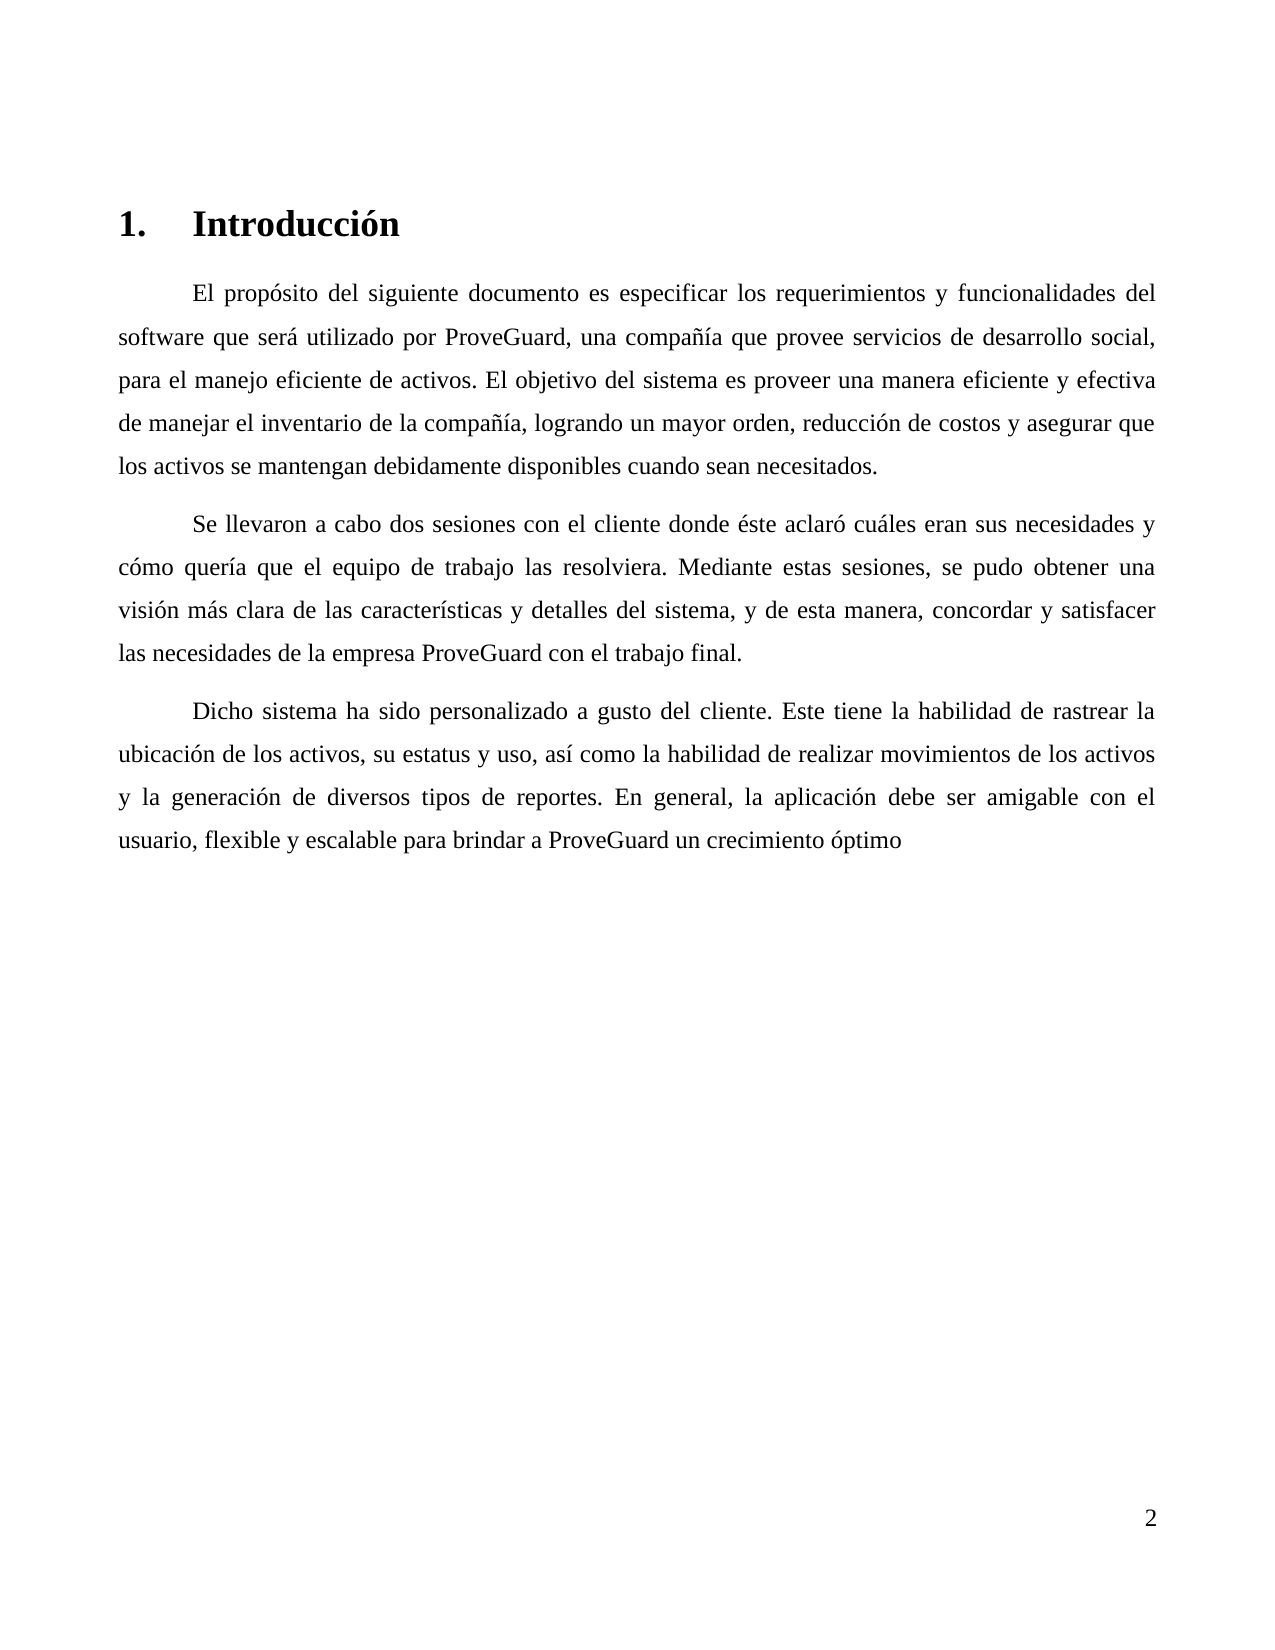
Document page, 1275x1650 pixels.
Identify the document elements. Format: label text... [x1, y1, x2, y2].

text El propósito del siguiente documento es especificar los requerimientos y funcionalidades del software que será utilizado por ProveGuard, una compañía que provee servicios de desarrollo social, para el manejo eficiente de activos. El objetivo del sistema es proveer una manera eficiente y efectiva de manejar el inventario de la compañía, logrando un mayor orden, reducción de costos y asegurar que los activos se mantengan debidamente disponibles cuando sean necesitados. [118, 278, 1157, 480]
text Dicho sistema ha sido personalizado a gusto del cliente. Este tiene la habilidad de rastrear la ubicación de los activos, su estatus y uso, así como la habilidad de realizar movimientos de los activos y la generación de diversos tipos de reportes. En general, la aplicación debe ser amigable con el usuario, flexible y escalable para brindar a ProveGuard un crecimiento óptimo [118, 696, 1157, 854]
text Se llevaron a cabo dos sesiones con el cliente donde éste aclaró cuáles eran sus necesidades y cómo quería que el equipo de trabajo las resolviera. Mediante estas sesiones, se pudo obtener una visión más clara de las características y detalles del sistema, y de esta manera, concordar y satisfacer las necesidades de la empresa ProveGuard con el trabajo final. [118, 509, 1157, 667]
subtitle Introducción [118, 201, 1157, 244]
